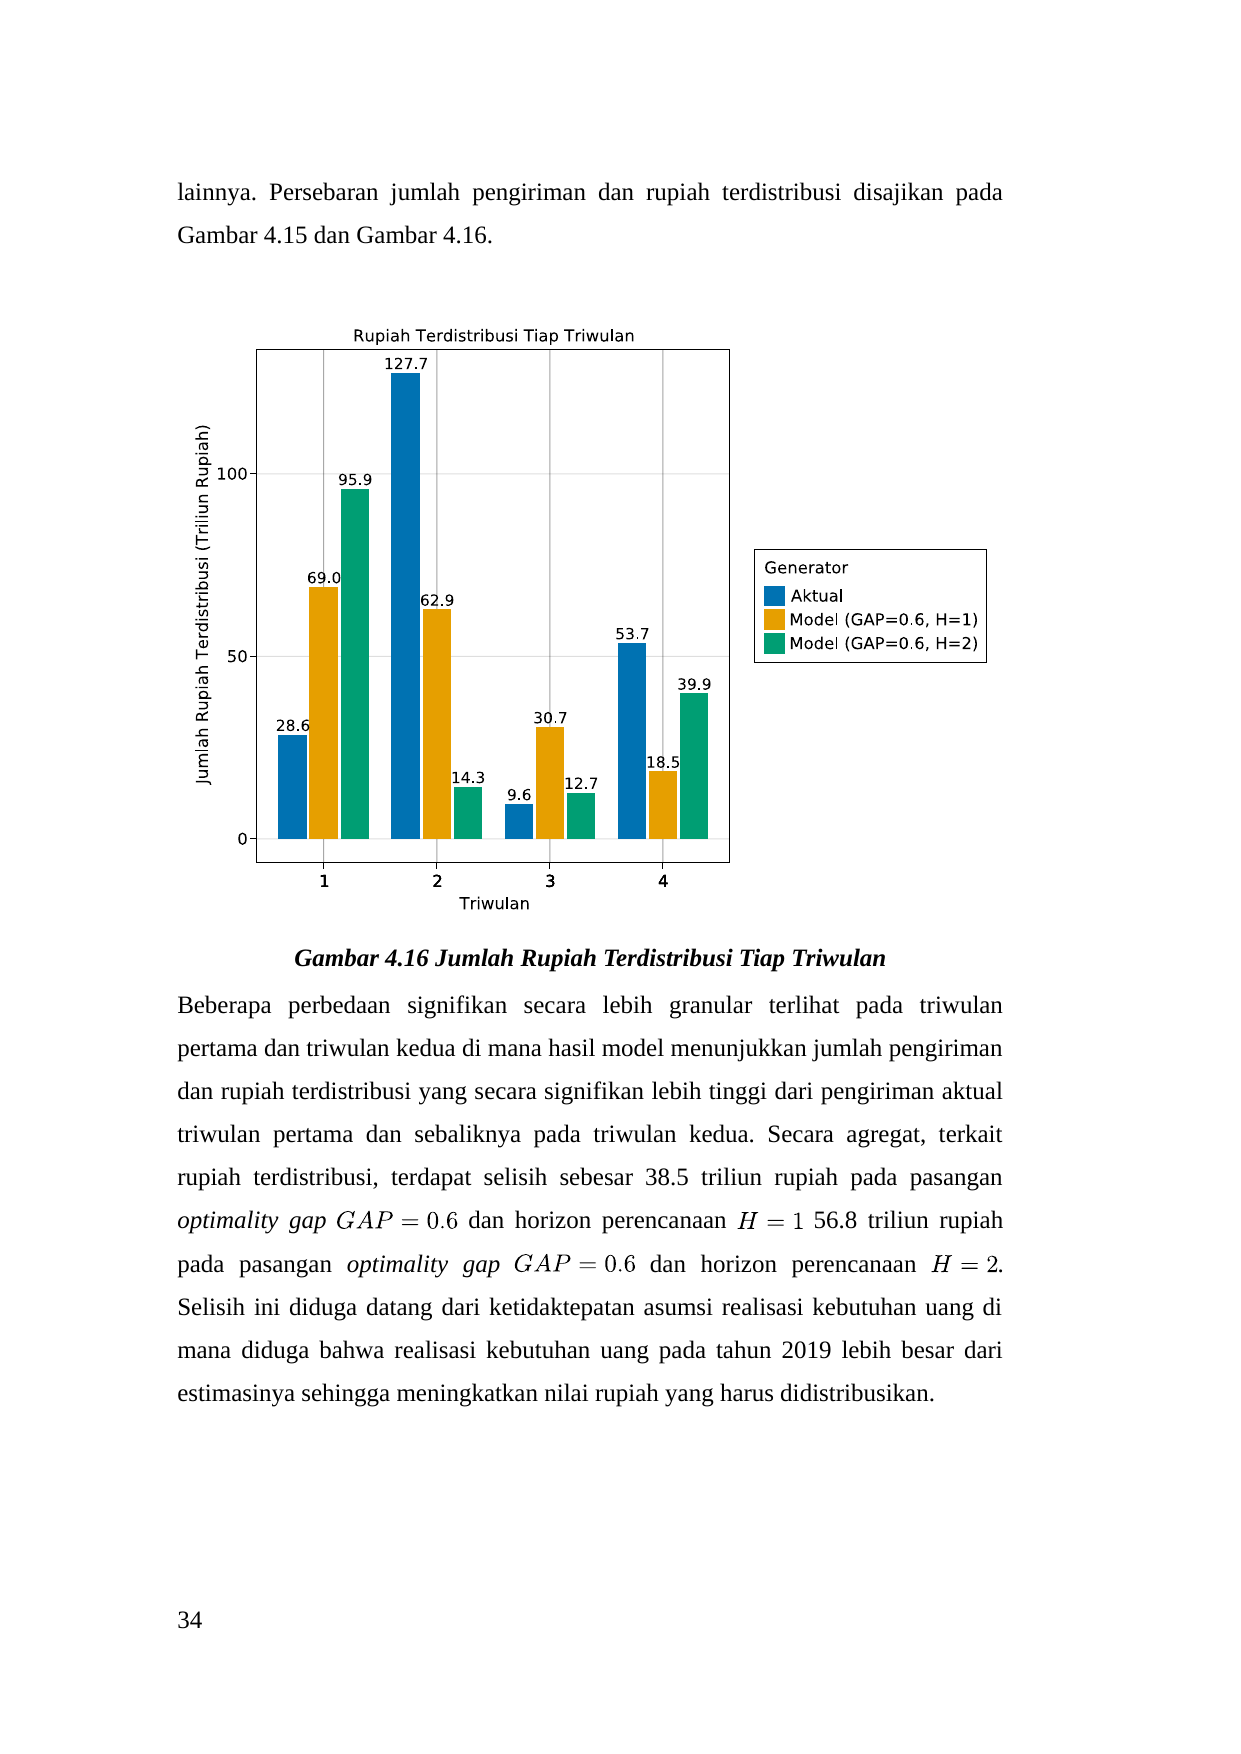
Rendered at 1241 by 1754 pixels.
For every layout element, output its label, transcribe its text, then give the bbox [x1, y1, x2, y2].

text lainnya. Persebaran jumlah pengiriman dan rupiah terdistribusi disajikan pada Gambar 4.15 dan Gambar 4.16. [177, 177, 1003, 249]
text Beberapa perbedaan signifikan secara lebih granular terlihat pada triwulan pertama dan triwulan kedua di mana hasil model menunjukkan jumlah pengiriman dan rupiah terdistribusi yang secara signifikan lebih tinggi dari pengiriman aktual triwulan pertama dan sebaliknya pada triwulan kedua. Secara agregat, terkait rupiah terdistribusi, terdapat selisih sebesar 38.5 triliun rupiah pada pasangan optimality gap dan horizon perencanaan 56.8 triliun rupiah pada pasangan optimality gap dan horizon perencanaan . Selisih ini diduga datang dari ketidaktepatan asumsi realisasi kebutuhan uang di mana diduga bahwa realisasi kebutuhan uang pada tahun 2019 lebih besar dari estimasinya sehingga meningkatkan nilai rupiah yang harus didistribusikan. [177, 972, 1003, 1407]
text Gambar 4.16 Jumlah Rupiah Terdistribusi Tiap Triwulan [177, 929, 1003, 972]
